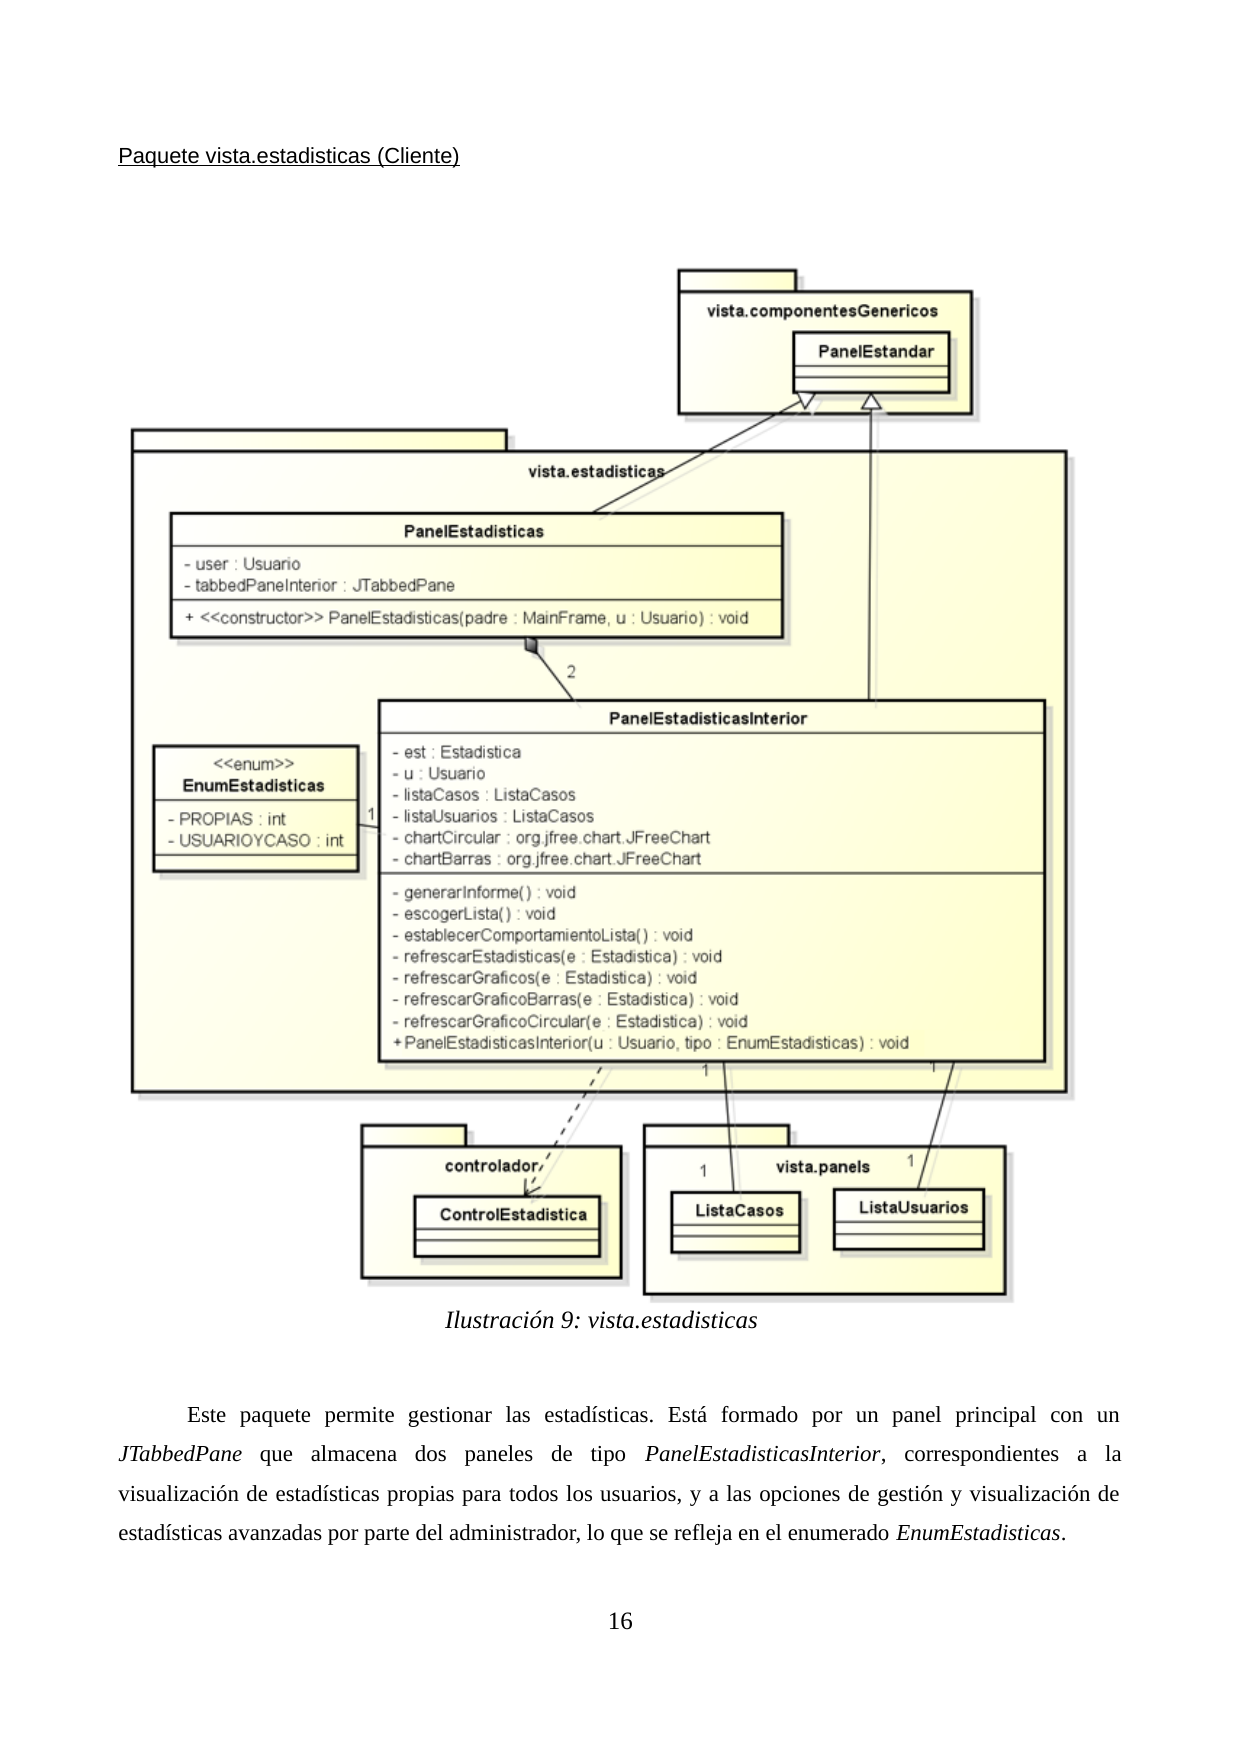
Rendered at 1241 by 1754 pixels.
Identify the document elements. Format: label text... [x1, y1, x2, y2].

subtitle [118, 1334, 1087, 1388]
subtitle [118, 225, 1087, 237]
text Ilustración 9: vista.estadisticas [118, 1306, 1087, 1334]
text [118, 237, 1087, 261]
picture [118, 261, 1087, 1306]
subtitle Paquete vista.estadisticas (Cliente) [118, 143, 1122, 168]
text Este paquete permite gestionar las estadísticas. Está formado por un panel principal con un JTabbedPane que almacena dos paneles de tipo PanelEstadisticasInterior, correspondientes a la visualización de estadísticas propias para todos los usuarios, y a las opciones de gestión y visualización de estadísticas avanzadas por parte del administrador, lo que se refleja en el enumerado EnumEstadisticas. [118, 233, 1122, 1546]
